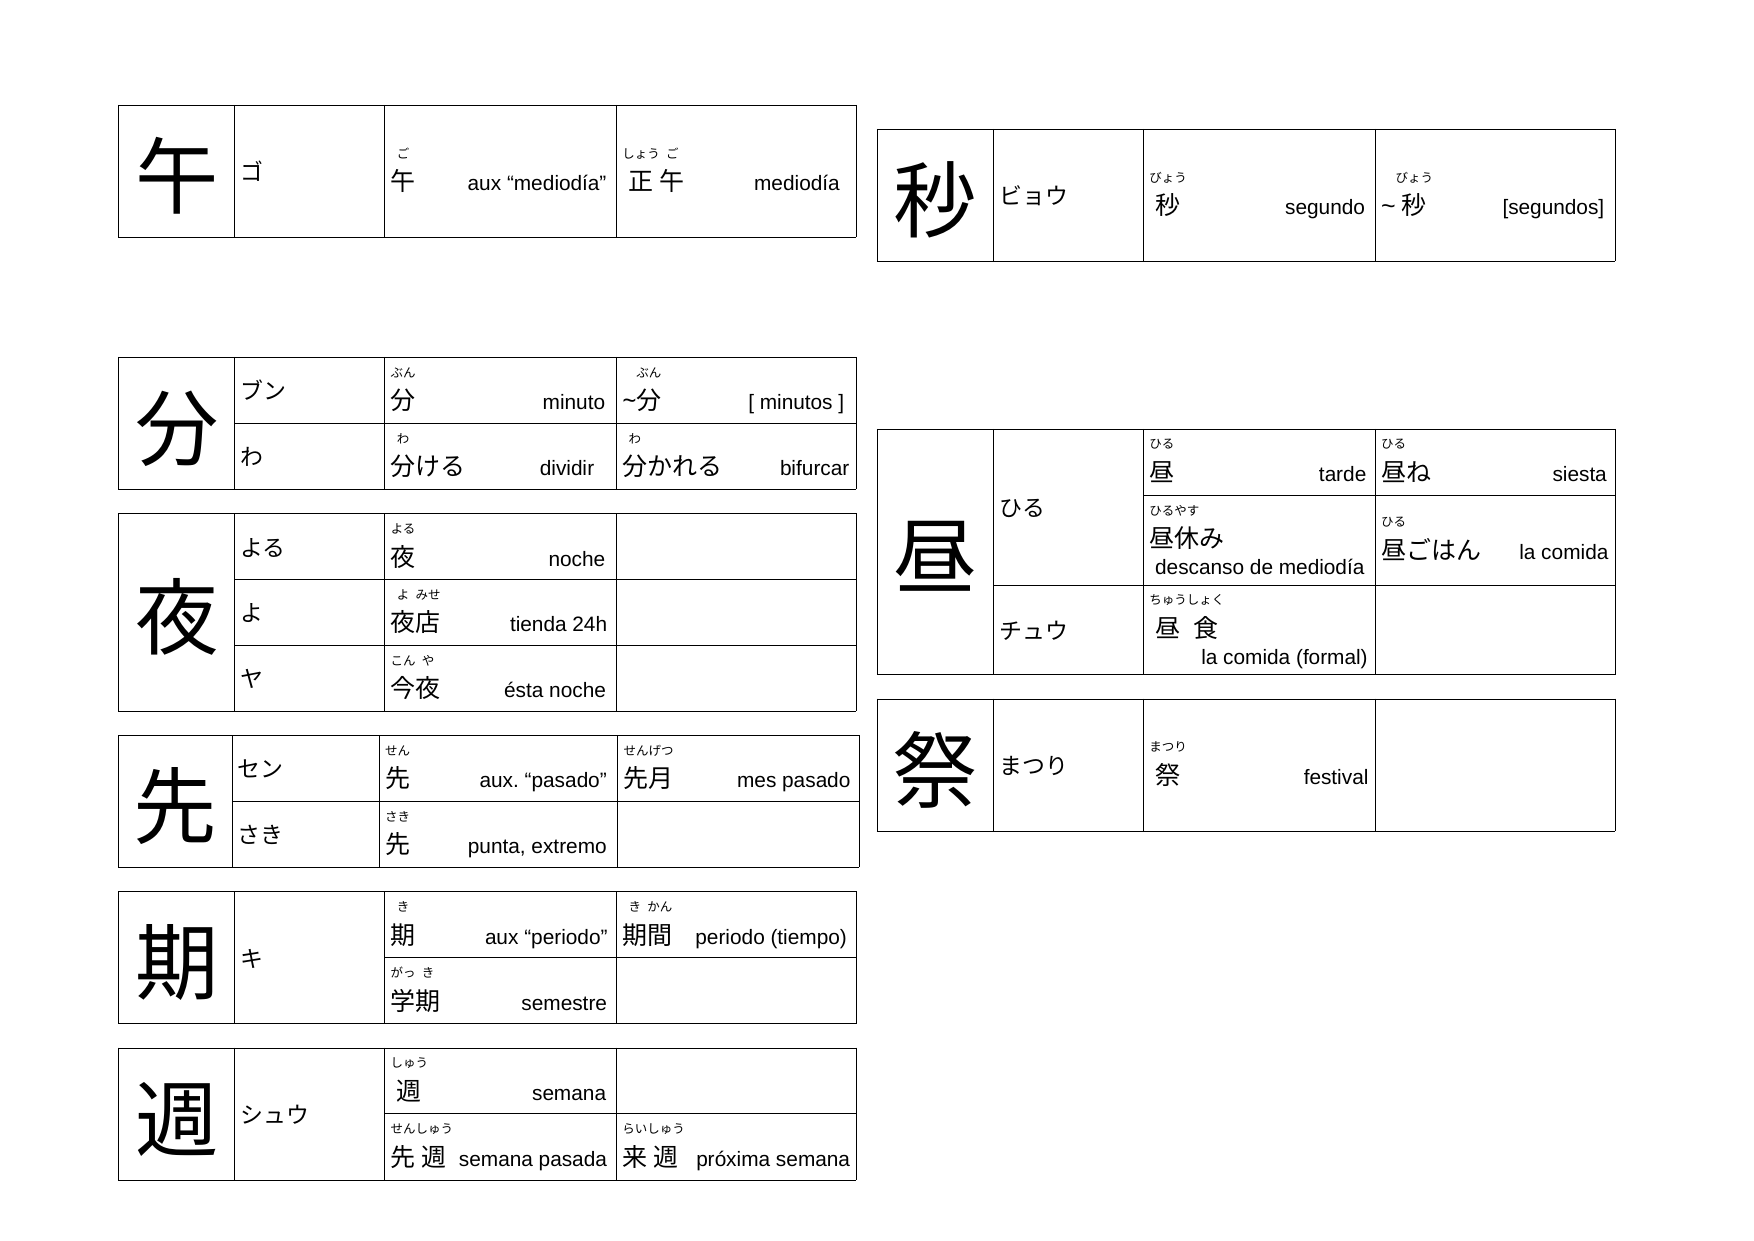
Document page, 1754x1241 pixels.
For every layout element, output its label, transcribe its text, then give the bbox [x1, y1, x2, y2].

table_header キ [235, 892, 384, 1023]
table_header まつり [994, 700, 1143, 831]
table_cell 昼ちゅう食しょく la comida (formal) [1144, 586, 1375, 674]
table_header 期き間かん periodo (tiempo) [617, 892, 856, 957]
table_header 祭 [878, 700, 993, 831]
table_header 午ご aux “mediodía” [385, 106, 616, 237]
table_cell よ [235, 580, 384, 645]
table_header [1376, 700, 1615, 831]
table_cell 昼ひる休やすみ descanso de mediodía [1144, 496, 1375, 584]
table_cell 先せん週しゅう semana pasada [385, 1114, 616, 1179]
table_header シュウ [235, 1049, 384, 1179]
table_header 先せん aux. “pasado” [380, 736, 617, 801]
table_header 正しょう午ご mediodía [617, 106, 856, 237]
table_header ひる [994, 430, 1143, 584]
table_header 秒びょう segundo [1144, 130, 1375, 261]
table_header よる [235, 514, 384, 579]
table_header 夜よる noche [385, 514, 616, 579]
table_header 期 [119, 892, 234, 1023]
table_cell わ [235, 424, 384, 489]
table_header 昼ひるね siesta [1376, 430, 1615, 494]
table_cell [617, 646, 856, 711]
table_cell [617, 958, 856, 1023]
table_cell さき [233, 802, 379, 867]
table_header セン [233, 736, 379, 801]
table_header ゴ [235, 106, 384, 237]
table_header 期き aux “periodo” [385, 892, 616, 957]
table_cell 昼ひるごはん la comida [1376, 496, 1615, 584]
table_header [617, 1049, 856, 1113]
table_cell チュウ [994, 586, 1143, 674]
table_header 夜 [119, 514, 234, 711]
table_cell 先さき punta, extremo [380, 802, 617, 867]
table_cell 分わかれる bifurcar [617, 424, 856, 489]
table_header 先せん月げつ mes pasado [618, 736, 859, 801]
table_header 週しゅう semana [385, 1049, 616, 1113]
table_cell 来らい週しゅう próxima semana [617, 1114, 856, 1179]
table_header ~分ぶん [ minutos ] [617, 358, 856, 423]
table_cell [618, 802, 859, 867]
table_header 分 [119, 358, 234, 489]
table_header [617, 514, 856, 579]
table_header 午 [119, 106, 234, 237]
table_cell ヤ [235, 646, 384, 711]
table_cell 学がっ期き semestre [385, 958, 616, 1023]
table_cell 今こん夜や ésta noche [385, 646, 616, 711]
table_header 昼 [878, 430, 993, 674]
table_header 週 [119, 1049, 234, 1179]
table_cell [1376, 586, 1615, 674]
table_header 祭まつり festival [1144, 700, 1375, 831]
table_header 秒 [878, 130, 993, 261]
table_cell [617, 580, 856, 645]
table_cell 夜よ店みせ tienda 24h [385, 580, 616, 645]
table_header ビョウ [994, 130, 1143, 261]
table_header 先 [119, 736, 232, 867]
table_header 分ぶん minuto [385, 358, 616, 423]
table_cell 分わける dividir [385, 424, 616, 489]
table_header ブン [235, 358, 384, 423]
table_header ~秒びょう [segundos] [1376, 130, 1615, 261]
table_header 昼ひる tarde [1144, 430, 1375, 494]
